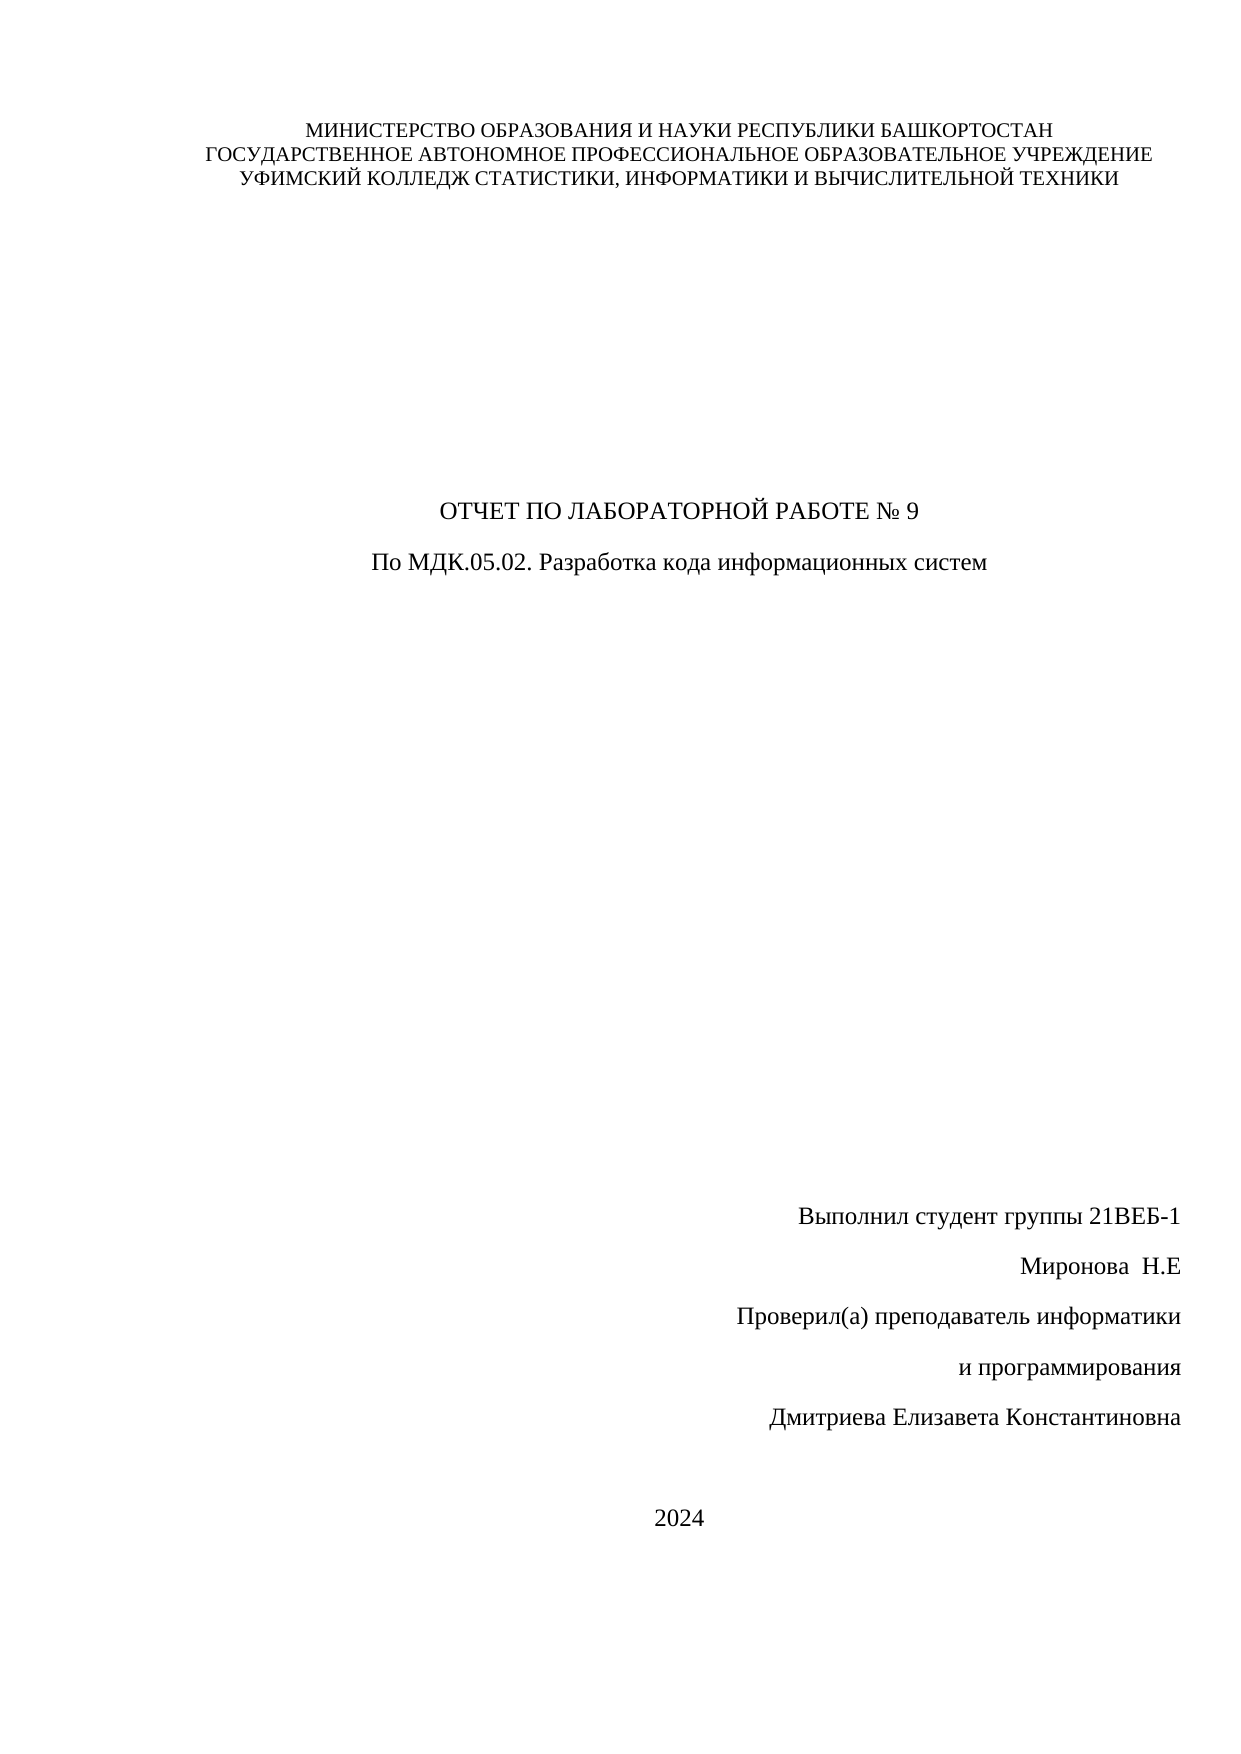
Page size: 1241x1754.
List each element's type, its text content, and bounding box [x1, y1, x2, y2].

text Выполнил студент группы 21ВЕБ-1 [177, 1201, 1181, 1229]
text МИНИСТЕРСТВО ОБРАЗОВАНИЯ и науки РЕСПУБЛИКИ БАШКОРТОСТАН [177, 118, 1181, 142]
text 2024 [177, 1503, 1181, 1531]
text Проверил(а) преподаватель информатики [177, 1301, 1181, 1330]
text ОТЧЕТ ПО ЛАБОРАТОРНОЙ РАБОТЕ № 9 [177, 496, 1181, 525]
text Миронова Н.Е [177, 1251, 1181, 1280]
text Государственное автономное ПРОФЕССИОНАЛЬНОЕ ОБРАЗОВАТЕЛЬНОЕ УЧРЕЖДЕНИЕ [177, 142, 1181, 166]
text УФИМСКИЙ КОЛЛЕДЖ СТАТИСТИКИ, ИНФОРМАТИКИ И ВЫЧИСЛИТЕЛЬНОЙ ТЕХНИКИ [177, 166, 1181, 190]
text По МДК.05.02. Разработка кода информационных систем [177, 547, 1181, 575]
text и программирования [177, 1352, 1181, 1380]
text Дмитриева Елизавета Константиновна [177, 1402, 1181, 1431]
